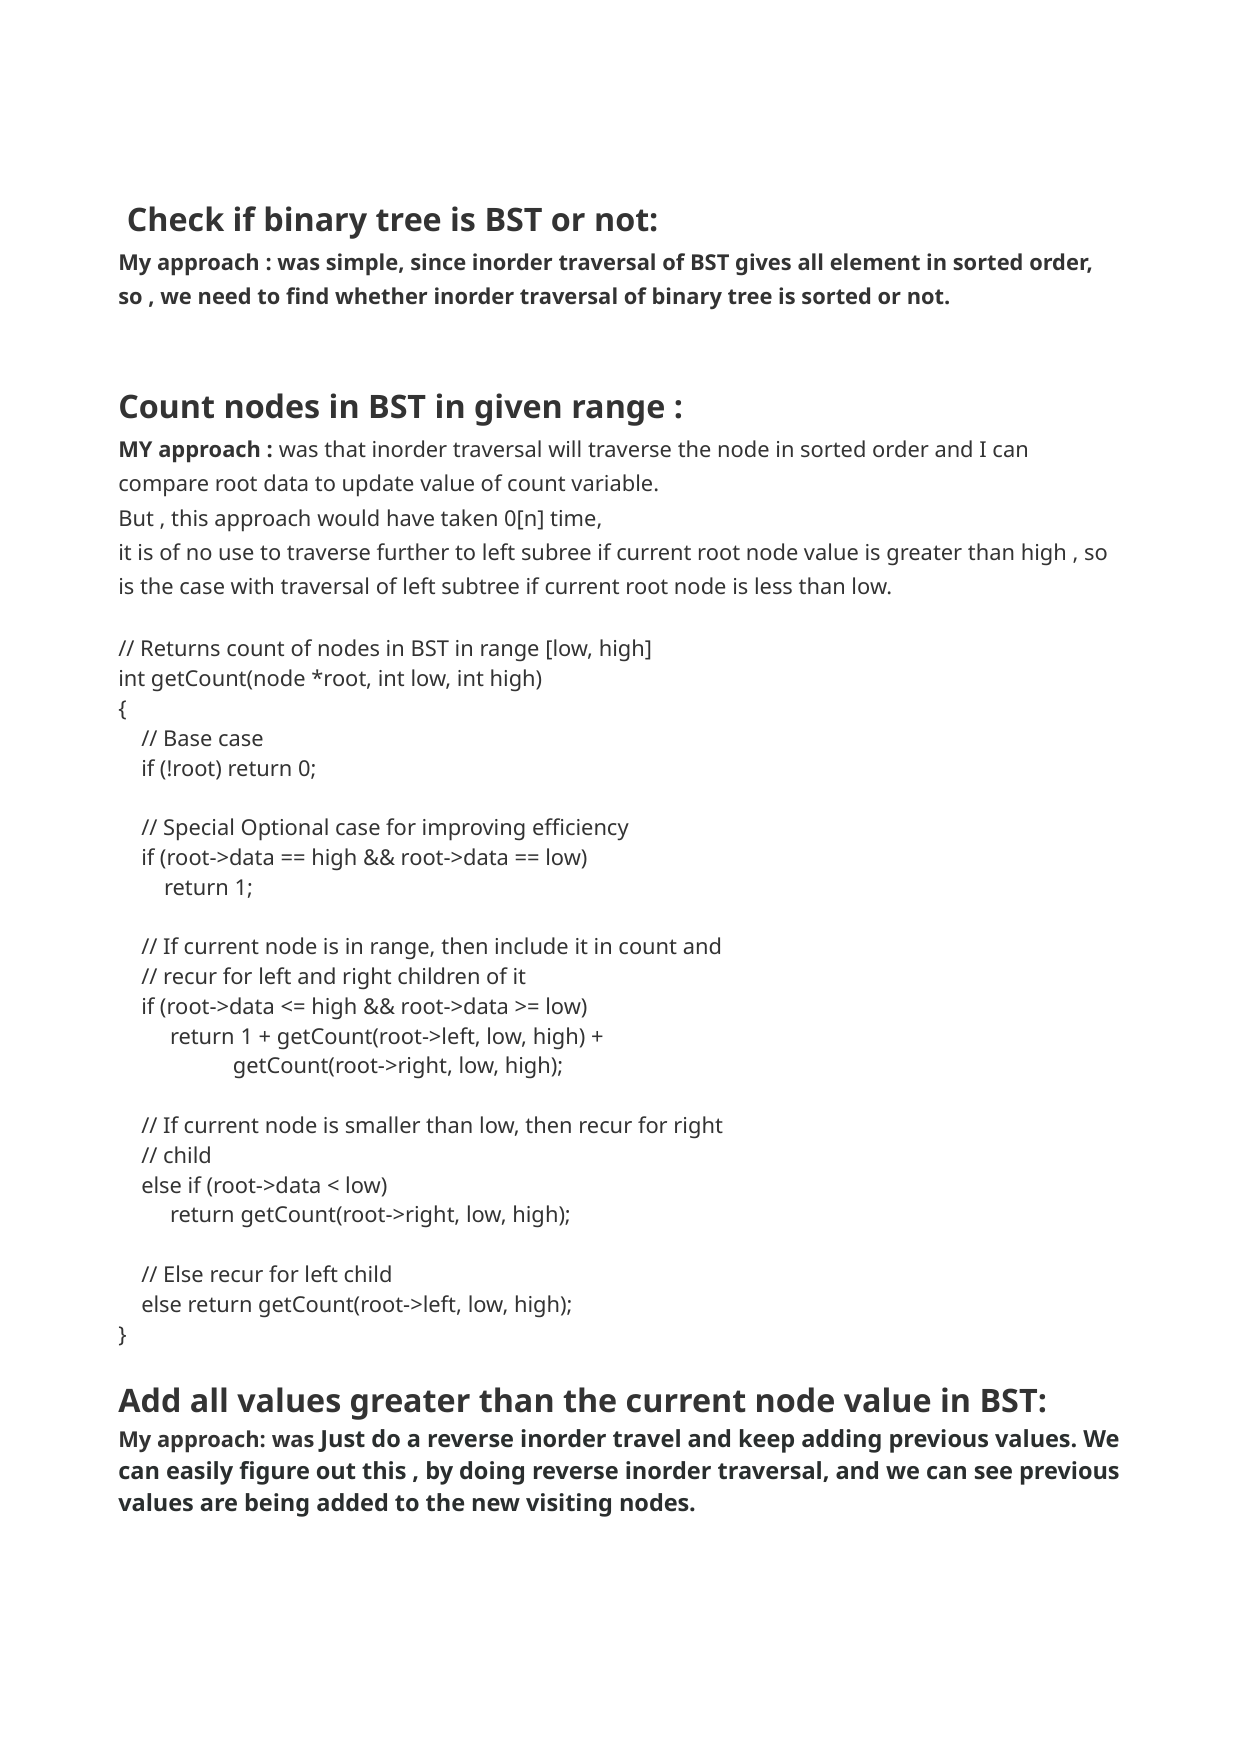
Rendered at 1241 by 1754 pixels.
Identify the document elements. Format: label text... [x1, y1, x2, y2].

text return 1 + getCount(root->left, low, high) + [118, 1021, 1122, 1050]
text } [118, 1318, 1122, 1348]
text // Returns count of nodes in BST in range [low, high] [118, 633, 1122, 663]
text else if (root->data < low) [118, 1169, 1122, 1199]
text return getCount(root->right, low, high); [118, 1199, 1122, 1229]
text // If current node is smaller than low, then recur for right [118, 1110, 1122, 1140]
text Check if binary tree is BST or not: [118, 196, 1122, 240]
text it is of no use to traverse further to left subree if current root node value is greater than high , so is the case with traversal of left subtree if current root node is less than low. [118, 537, 1122, 601]
text // Base case [118, 723, 1122, 752]
text int getCount(node *root, int low, int high) [118, 663, 1122, 693]
text My approach: was Just do a reverse inorder travel and keep adding previous values. We can easily figure out this , by doing reverse inorder traversal, and we can see previous values are being added to the new visiting nodes. [118, 1422, 1122, 1518]
text // Else recur for left child [118, 1259, 1122, 1289]
text MY approach : was that inorder traversal will traverse the node in sorted order and I can compare root data to update value of count variable. [118, 434, 1122, 498]
text // If current node is in range, then include it in count and [118, 931, 1122, 961]
text // recur for left and right children of it [118, 961, 1122, 991]
text // child [118, 1140, 1122, 1169]
text if (!root) return 0; [118, 752, 1122, 782]
text if (root->data <= high && root->data >= low) [118, 991, 1122, 1021]
text But , this approach would have taken 0[n] time, [118, 502, 1122, 532]
text if (root->data == high && root->data == low) [118, 842, 1122, 872]
text Count nodes in BST in given range : [118, 384, 1122, 428]
text else return getCount(root->left, low, high); [118, 1289, 1122, 1318]
text { [118, 693, 1122, 723]
text // Special Optional case for improving efficiency [118, 812, 1122, 842]
text return 1; [118, 872, 1122, 901]
text My approach : was simple, since inorder traversal of BST gives all element in sorted order, so , we need to find whether inorder traversal of binary tree is sorted or not. [118, 247, 1122, 311]
text getCount(root->right, low, high); [118, 1050, 1122, 1080]
text Add all values greater than the current node value in BST: [118, 1378, 1122, 1422]
